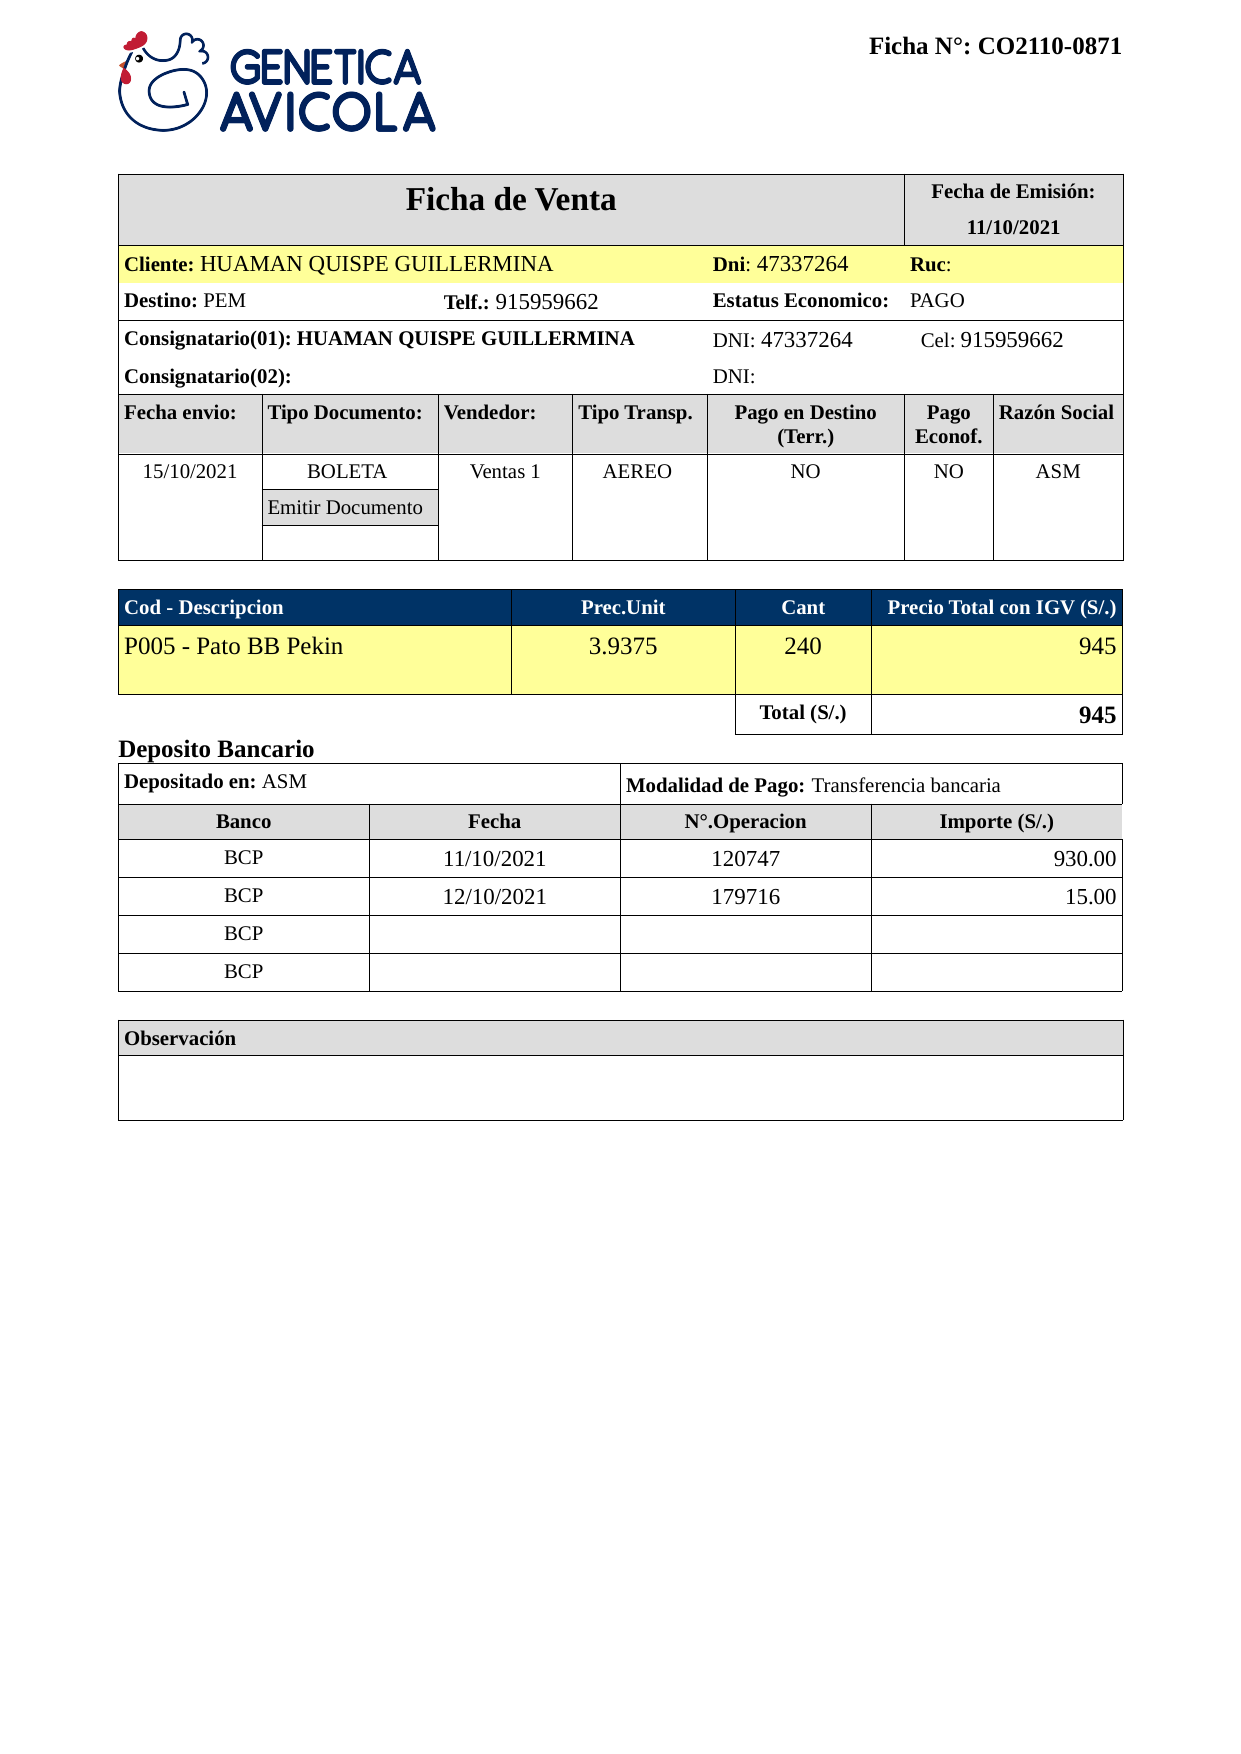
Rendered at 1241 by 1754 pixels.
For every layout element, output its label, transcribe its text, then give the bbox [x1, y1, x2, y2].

table_cell Tipo Documento: [263, 395, 438, 453]
picture [118, 31, 436, 132]
table_cell Ruc: [904, 246, 1123, 283]
table_header Ficha de Venta [119, 175, 904, 245]
table_cell 3.9375 [512, 626, 735, 694]
table_header Cod - Descripcion [119, 590, 511, 625]
table_cell PAGO [904, 283, 1123, 320]
table_header Precio Total con IGV (S/.) [872, 590, 1122, 625]
table_cell Pago en Destino (Terr.) [708, 395, 904, 453]
table_cell NO [905, 455, 993, 560]
table_cell 15/10/2021 [119, 455, 262, 560]
table_cell BCP [119, 916, 369, 953]
table_cell BCP [119, 840, 369, 877]
table_header Modalidad de Pago: Transferencia bancaria [621, 764, 1122, 803]
table_cell DNI: 47337264 [707, 321, 915, 358]
table_cell BOLETA [263, 455, 438, 489]
table_header Depositado en: ASM [119, 764, 620, 803]
table_cell Razón Social [994, 395, 1123, 453]
table_cell NO [708, 455, 904, 560]
table_cell N°.Operacion [621, 805, 871, 839]
table_cell [119, 1056, 1123, 1119]
table_cell Ventas 1 [439, 455, 572, 560]
table_cell Banco [119, 805, 369, 839]
table_cell Fecha [370, 805, 620, 839]
table_cell Cliente: HUAMAN QUISPE GUILLERMINA [119, 246, 707, 283]
table_header Observación [119, 1021, 1123, 1055]
table_cell Fecha envio: [119, 395, 262, 453]
table_cell Pago Econof. [905, 395, 993, 453]
table_cell Telf.: 915959662 [438, 283, 707, 320]
table_cell Dni: 47337264 [707, 246, 904, 283]
table_cell [621, 916, 871, 953]
table_cell 945 [872, 695, 1122, 734]
table_cell AEREO [573, 455, 707, 560]
table_cell 11/10/2021 [905, 209, 1123, 245]
table_cell 11/10/2021 [370, 840, 620, 877]
table_cell 179716 [621, 878, 871, 915]
table_cell 930.00 [872, 840, 1122, 877]
table_cell Vendedor: [439, 395, 572, 453]
table_cell Consignatario(01): HUAMAN QUISPE GUILLERMINA [119, 321, 707, 358]
text Deposito Bancario [118, 734, 1122, 763]
table_cell 240 [736, 626, 871, 694]
table_cell Tipo Transp. [573, 395, 707, 453]
table_cell Emitir Documento [263, 490, 438, 525]
table_cell [872, 954, 1122, 991]
table_header Fecha de Emisión: [905, 175, 1123, 209]
table_cell [872, 916, 1122, 953]
table_cell Consignatario(02): [119, 358, 707, 394]
table_cell P005 - Pato BB Pekin [119, 626, 511, 694]
table_cell [621, 954, 871, 991]
table_cell Total (S/.) [736, 695, 871, 734]
table_cell Importe (S/.) [872, 805, 1122, 839]
table_cell [263, 526, 438, 560]
table_cell [370, 954, 620, 991]
table_cell Estatus Economico: [707, 283, 904, 320]
table_header Cant [736, 590, 871, 625]
table_cell 12/10/2021 [370, 878, 620, 915]
table_cell DNI: [707, 358, 1123, 394]
table_cell BCP [119, 954, 369, 991]
table_cell 120747 [621, 840, 871, 877]
table_cell [118, 695, 511, 734]
table_cell 15.00 [872, 878, 1122, 915]
table_cell Destino: PEM [119, 283, 438, 320]
table_cell [511, 695, 735, 734]
table_cell [370, 916, 620, 953]
table_cell 945 [872, 626, 1122, 694]
table_cell Cel: 915959662 [915, 321, 1123, 358]
table_cell ASM [994, 455, 1123, 560]
table_cell BCP [119, 878, 369, 915]
table_header Prec.Unit [512, 590, 735, 625]
